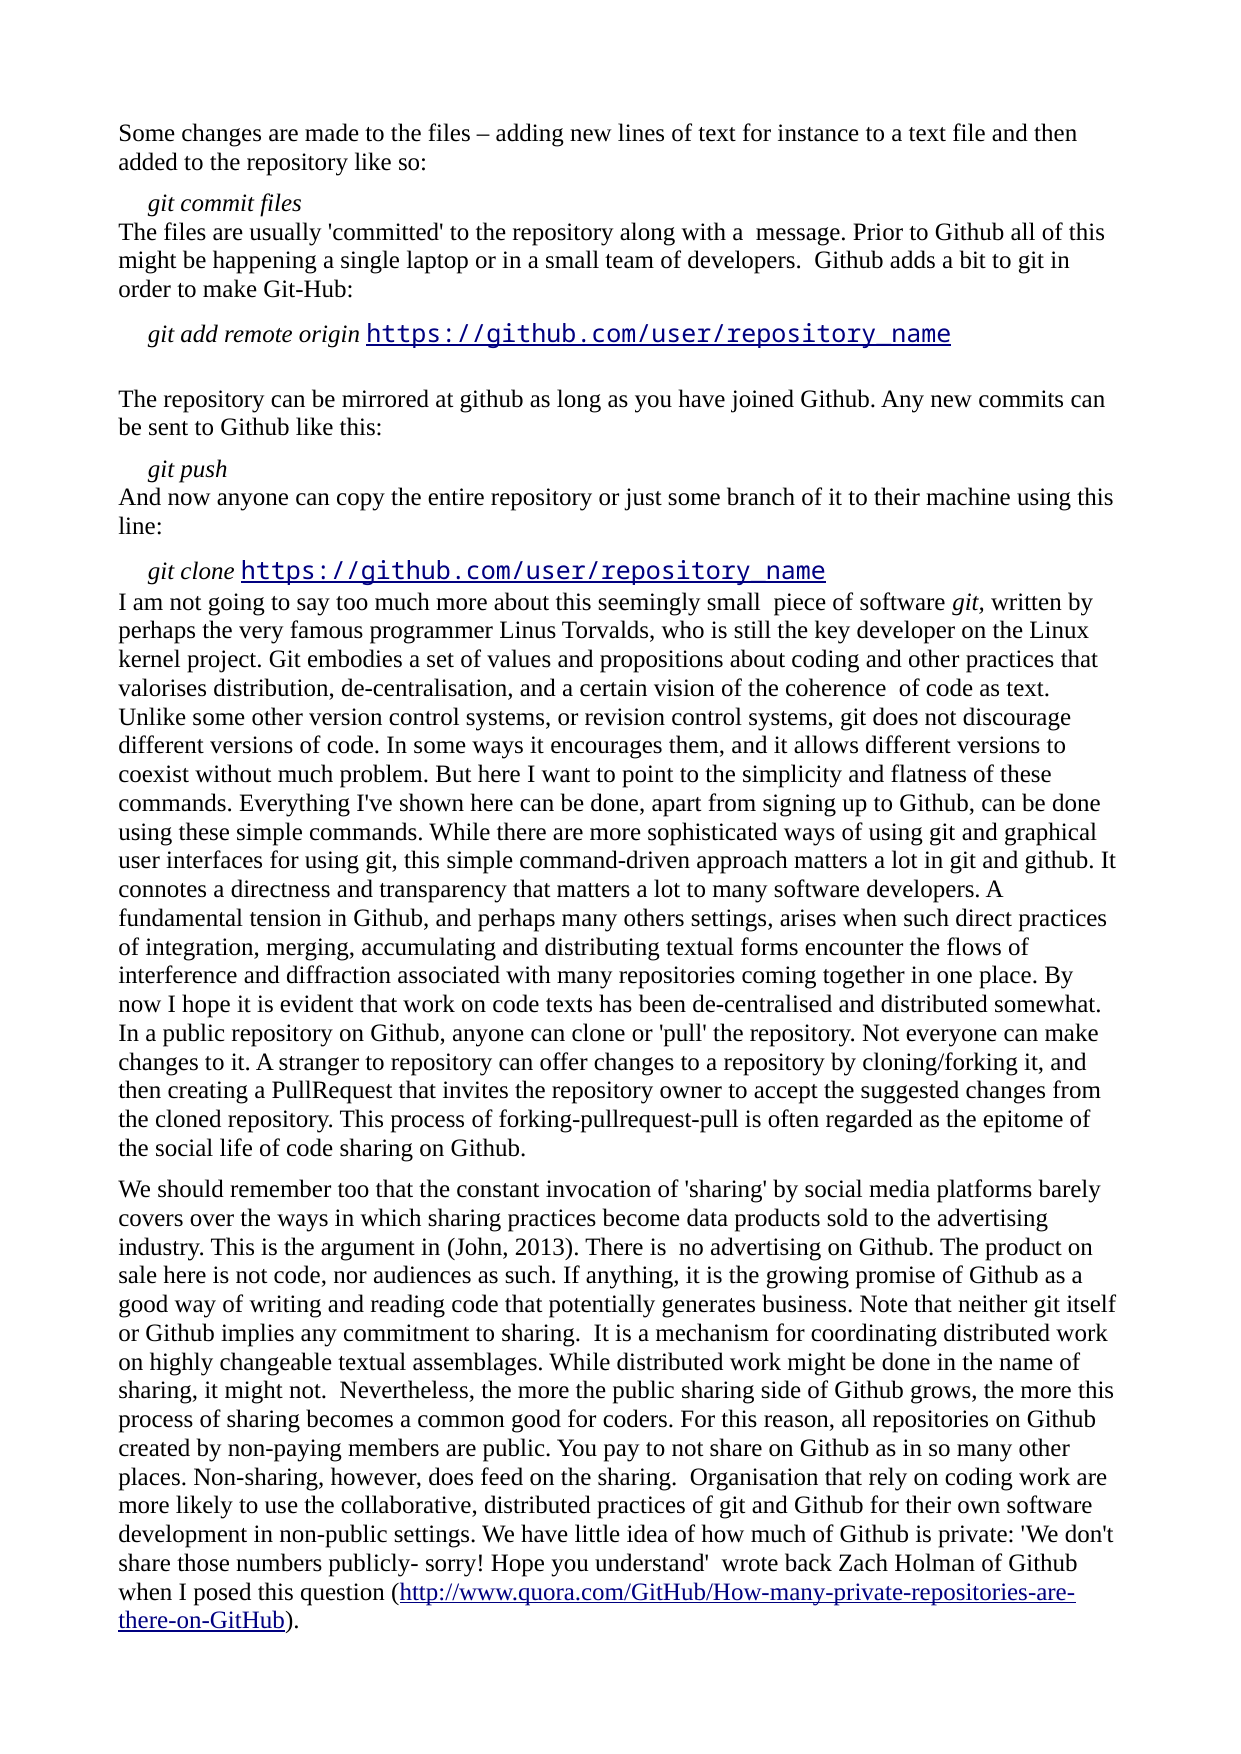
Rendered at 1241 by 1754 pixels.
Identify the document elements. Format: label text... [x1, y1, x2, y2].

text We should remember too that the constant invocation of 'sharing' by social media platforms barely covers over the ways in which sharing practices become data products sold to the advertising industry. This is the argument in (John, 2013). There is no advertising on Github. The product on sale here is not code, nor audiences as such. If anything, it is the growing promise of Github as a good way of writing and reading code that potentially generates business. Note that neither git itself or Github implies any commitment to sharing. It is a mechanism for coordinating distributed work on highly changeable textual assemblages. While distributed work might be done in the name of sharing, it might not. Nevertheless, the more the public sharing side of Github grows, the more this process of sharing becomes a common good for coders. For this reason, all repositories on Github created by non-paying members are public. You pay to not share on Github as in so many other places. Non-sharing, however, does feed on the sharing. Organisation that rely on coding work are more likely to use the collaborative, distributed practices of git and Github for their own software development in non-public settings. We have little idea of how much of Github is private: 'We don't share those numbers publicly- sorry! Hope you understand' wrote back Zach Holman of Github when I posed this question (http://www.quora.com/GitHub/How-many-private-repositories-are-there-on-GitHub). [118, 1174, 1122, 1634]
text Unlike some other version control systems, or revision control systems, git does not discourage different versions of code. In some ways it encourages them, and it allows different versions to coexist without much problem. But here I want to point to the simplicity and flatness of these commands. Everything I've shown here can be done, apart from signing up to Github, can be done using these simple commands. While there are more sophisticated ways of using git and graphical user interfaces for using git, this simple command-driven approach matters a lot in git and github. It connotes a directness and transparency that matters a lot to many software developers. A fundamental tension in Github, and perhaps many others settings, arises when such direct practices of integration, merging, accumulating and distributing textual forms encounter the flows of interference and diffraction associated with many repositories coming together in one place. By now I hope it is evident that work on code texts has been de-centralised and distributed somewhat. In a public repository on Github, anyone can clone or 'pull' the repository. Not everyone can make changes to it. A stranger to repository can offer changes to a repository by cloning/forking it, and then creating a PullRequest that invites the repository owner to accept the suggested changes from the cloned repository. This process of forking-pullrequest-pull is often regarded as the epitome of the social life of code sharing on Github. [118, 702, 1122, 1162]
text The files are usually 'committed' to the repository along with a message. Prior to Github all of this might be happening a single laptop or in a small team of developers. Github adds a bit to git in order to make Git-Hub: [118, 217, 1122, 303]
text I am not going to say too much more about this seemingly small piece of software git, written by perhaps the very famous programmer Linus Torvalds, who is still the key developer on the Linux kernel project. Git embodies a set of values and propositions about coding and other practices that valorises distribution, de-centralisation, and a certain vision of the coherence of code as text. [118, 587, 1122, 702]
text git clone https://github.com/user/repository_name [148, 552, 1122, 587]
text Some changes are made to the files – adding new lines of text for instance to a text file and then added to the repository like so: [118, 118, 1122, 176]
text The repository can be mirrored at github as long as you have joined Github. Any new commits can be sent to Github like this: [118, 384, 1122, 441]
text git commit files [148, 188, 1122, 217]
text git add remote origin https://github.com/user/repository_name [148, 316, 1122, 350]
text git push [148, 454, 1122, 482]
text And now anyone can copy the entire repository or just some branch of it to their machine using this line: [118, 482, 1122, 540]
